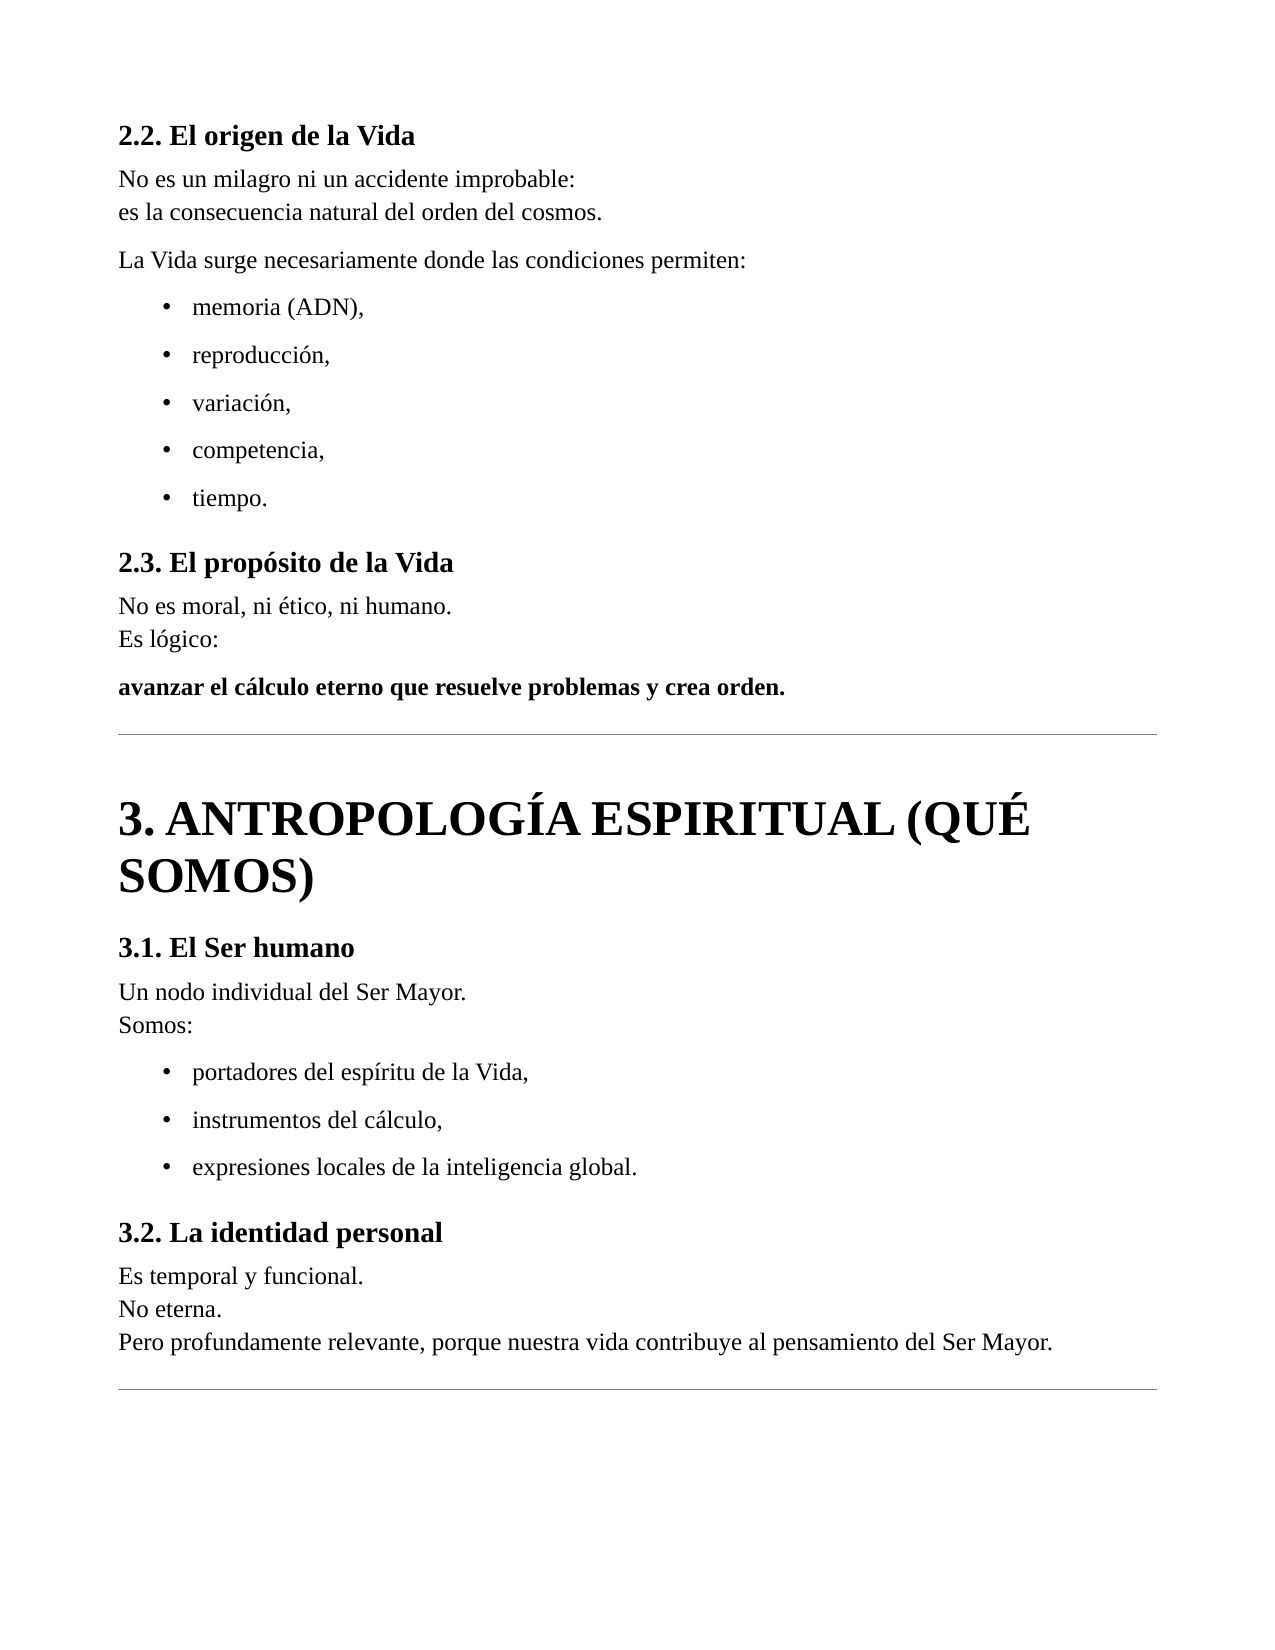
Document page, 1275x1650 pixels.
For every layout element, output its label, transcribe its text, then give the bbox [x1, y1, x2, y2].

list instrumentos del cálculo, [162, 1105, 1157, 1134]
subtitle 2.2. El origen de la Vida [118, 118, 1157, 152]
subtitle 2.3. El propósito de la Vida [118, 545, 1157, 578]
text Un nodo individual del Ser Mayor. Somos: [118, 977, 1157, 1038]
subtitle 3.2. La identidad personal [118, 1215, 1157, 1248]
subtitle 3.1. El Ser humano [118, 931, 1157, 964]
list competencia, [162, 435, 1157, 464]
text Es temporal y funcional. No eterna. Pero profundamente relevante, porque nuestra vida contribuye al pensamiento del Ser Mayor. [118, 1261, 1157, 1356]
subtitle 3. ANTROPOLOGÍA ESPIRITUAL (QUÉ SOMOS) [118, 788, 1157, 903]
list reproducción, [162, 340, 1157, 369]
text La Vida surge necesariamente donde las condiciones permiten: [118, 245, 1157, 273]
list memoria (ADN), [162, 292, 1157, 321]
list expresiones locales de la inteligencia global. [162, 1152, 1157, 1181]
list portadores del espíritu de la Vida, [162, 1057, 1157, 1086]
list tiempo. [162, 483, 1157, 512]
text avanzar el cálculo eterno que resuelve problemas y crea orden. [118, 672, 1157, 700]
list variación, [162, 388, 1157, 416]
text No es moral, ni ético, ni humano. Es lógico: [118, 591, 1157, 653]
text No es un milagro ni un accidente improbable: es la consecuencia natural del orden del cosmos. [118, 164, 1157, 226]
